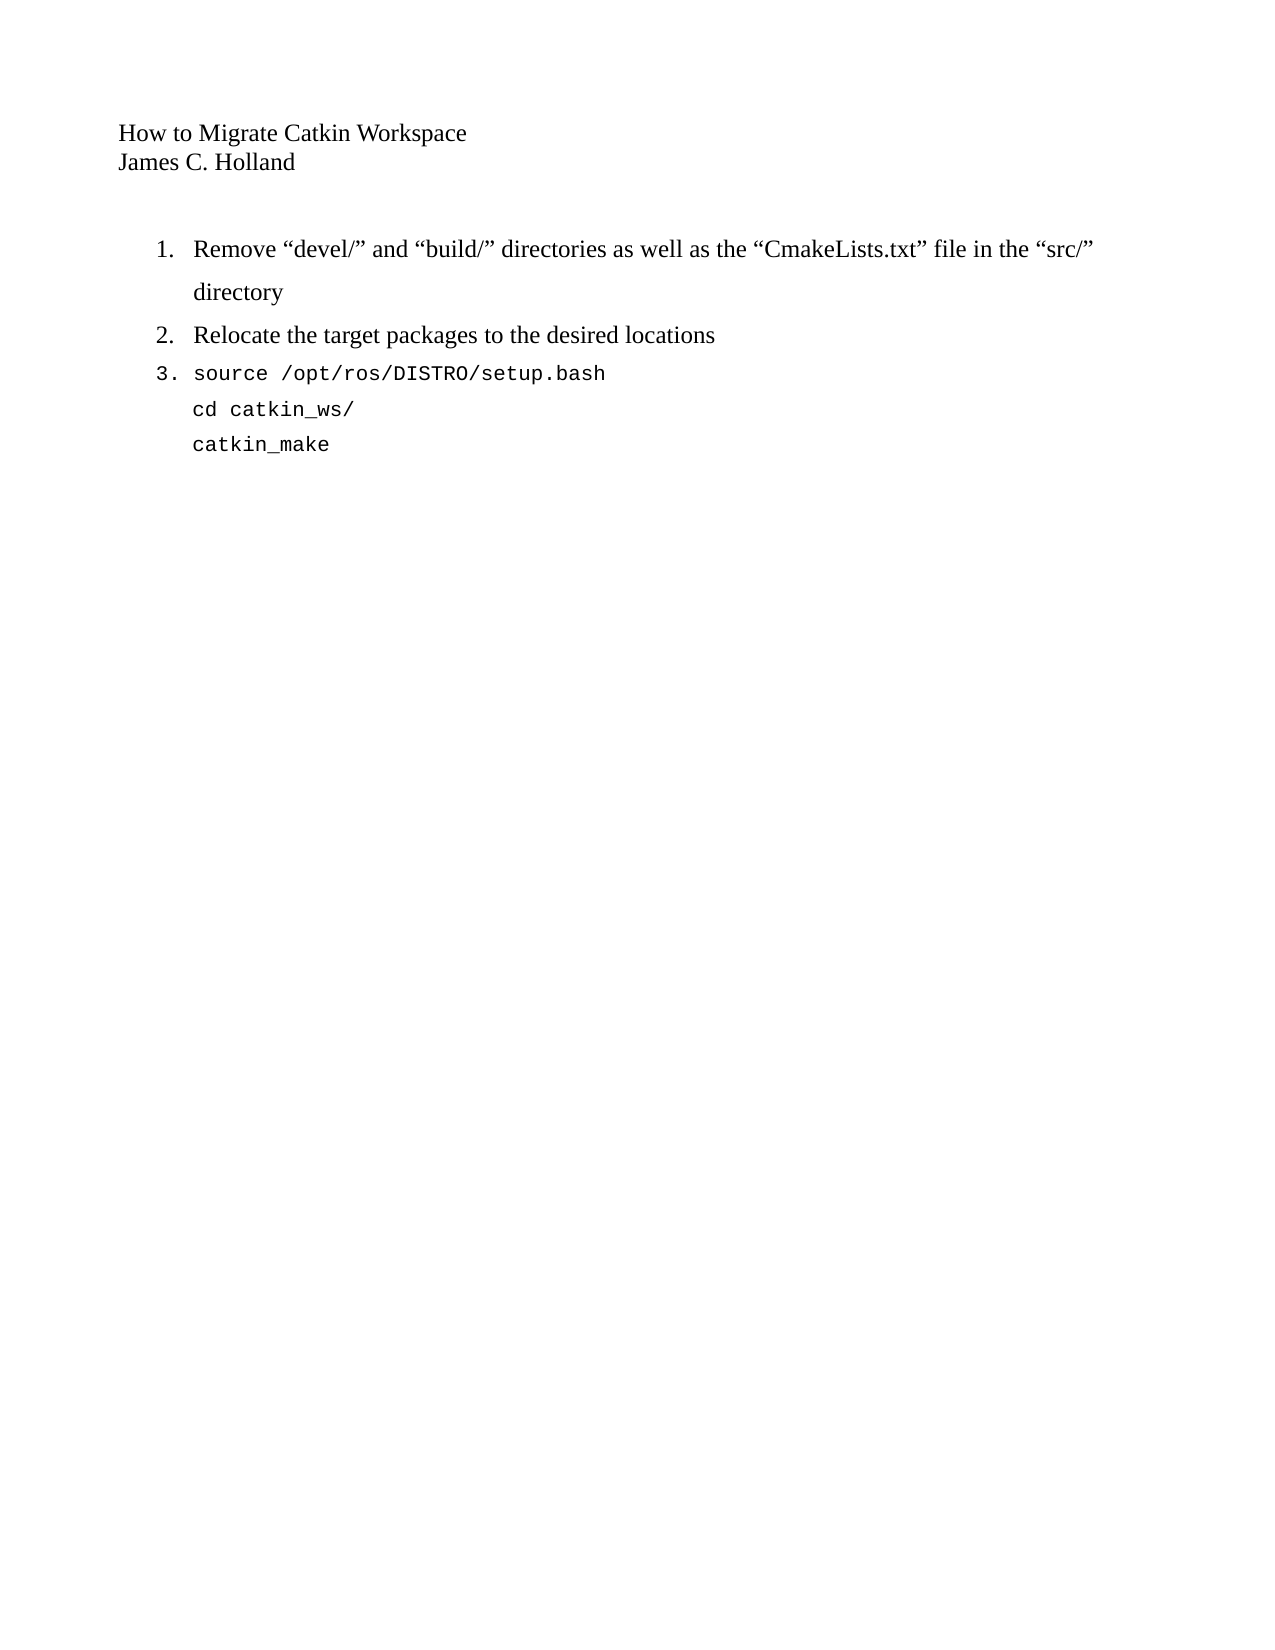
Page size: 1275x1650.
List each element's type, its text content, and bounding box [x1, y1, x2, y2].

text cd catkin_ws/ [118, 399, 1157, 422]
list source /opt/ros/DISTRO/setup.bash [156, 363, 1157, 387]
list Remove “devel/” and “build/” directories as well as the “CmakeLists.txt” file in the “src/” directory [156, 234, 1157, 306]
list Relocate the target packages to the desired locations [156, 320, 1157, 349]
text catkin_make [118, 434, 1157, 458]
